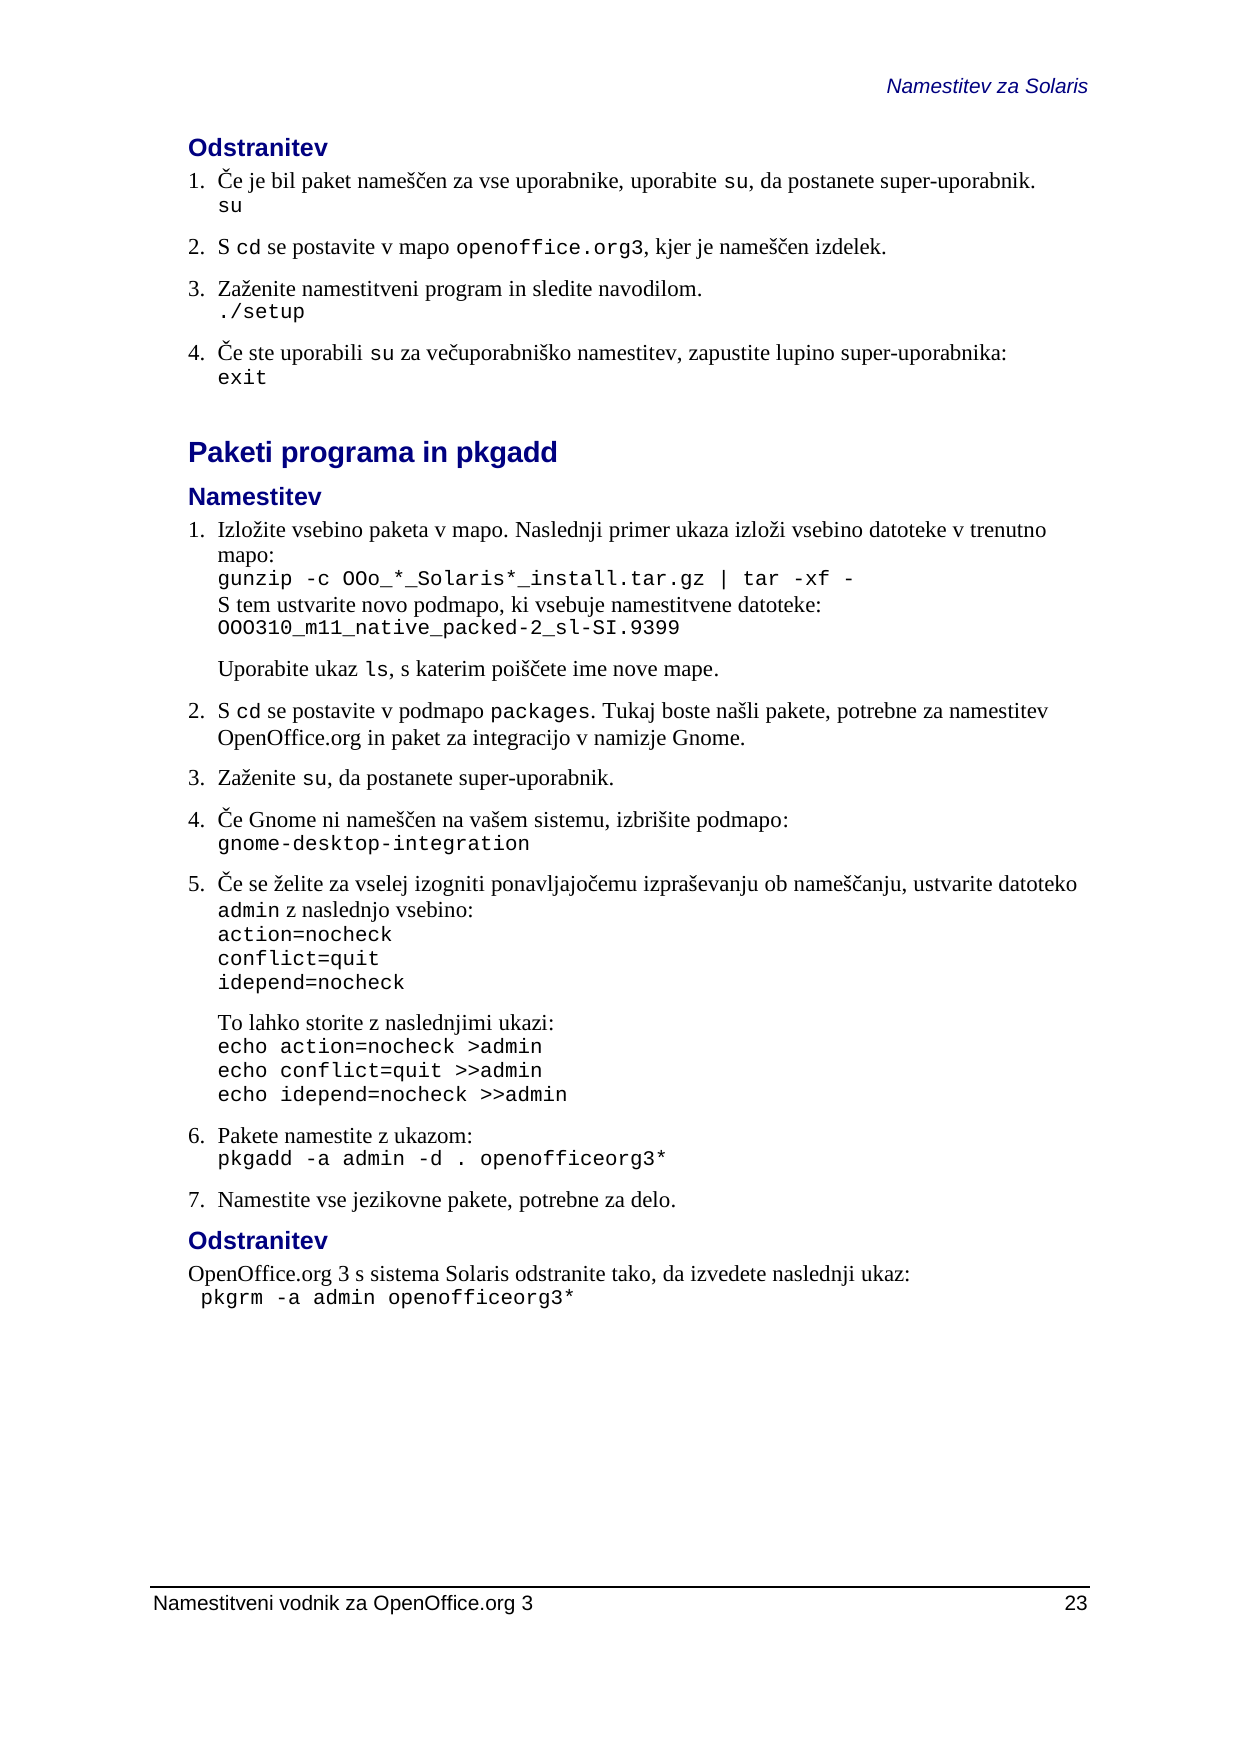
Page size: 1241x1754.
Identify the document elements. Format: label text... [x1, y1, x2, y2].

list To lahko storite z naslednjimi ukazi: echo action=nocheck >admin echo conflict=quit >>admin echo idepend=nocheck >>admin [188, 1010, 1090, 1108]
list Zaženite su, da postanete super-uporabnik. [188, 765, 1090, 792]
list Če je bil paket nameščen za vse uporabnike, uporabite su, da postanete super-uporabnik. su [188, 168, 1090, 219]
list Če ste uporabili su za večuporabniško namestitev, zapustite lupino super-uporabnika: exit [188, 340, 1090, 391]
list Namestite vse jezikovne pakete, potrebne za delo. [188, 1187, 1090, 1212]
list Izložite vsebino paketa v mapo. Naslednji primer ukaza izloži vsebino datoteke v trenutno mapo: gunzip -c OOo_*_Solaris*_install.tar.gz | tar -xf - S tem ustvarite novo podmapo, ki vsebuje namestitvene datoteke: OOO310_m11_native_packed-2_sl-SI.9399 [188, 517, 1090, 641]
list S cd se postavite v mapo openoffice.org3, kjer je nameščen izdelek. [188, 234, 1090, 261]
list Pakete namestite z ukazom: pkgadd -a admin -d . openofficeorg3* [188, 1122, 1090, 1172]
subtitle Odstranitev [188, 1227, 1090, 1255]
subtitle Odstranitev [188, 134, 1090, 162]
list Če se želite za vselej izogniti ponavljajočemu izpraševanju ob nameščanju, ustvarite datoteko admin z naslednjo vsebino: action=nocheck conflict=quit idepend=nocheck [188, 871, 1090, 996]
list Uporabite ukaz ls, s katerim poiščete ime nove mape. [188, 656, 1090, 683]
text OpenOffice.org 3 s sistema Solaris odstranite tako, da izvedete naslednji ukaz: pkgrm -a admin openofficeorg3* [188, 1261, 1090, 1311]
subtitle Paketi programa in pkgadd [188, 436, 1090, 468]
list Če Gnome ni nameščen na vašem sistemu, izbrišite podmapo: gnome-desktop-integration [188, 807, 1090, 856]
subtitle Namestitev [188, 483, 1090, 511]
list Zaženite namestitveni program in sledite navodilom. ./setup [188, 275, 1090, 325]
list S cd se postavite v podmapo packages. Tukaj boste našli pakete, potrebne za namestitev OpenOffice.org in paket za integracijo v namizje Gnome. [188, 698, 1090, 750]
